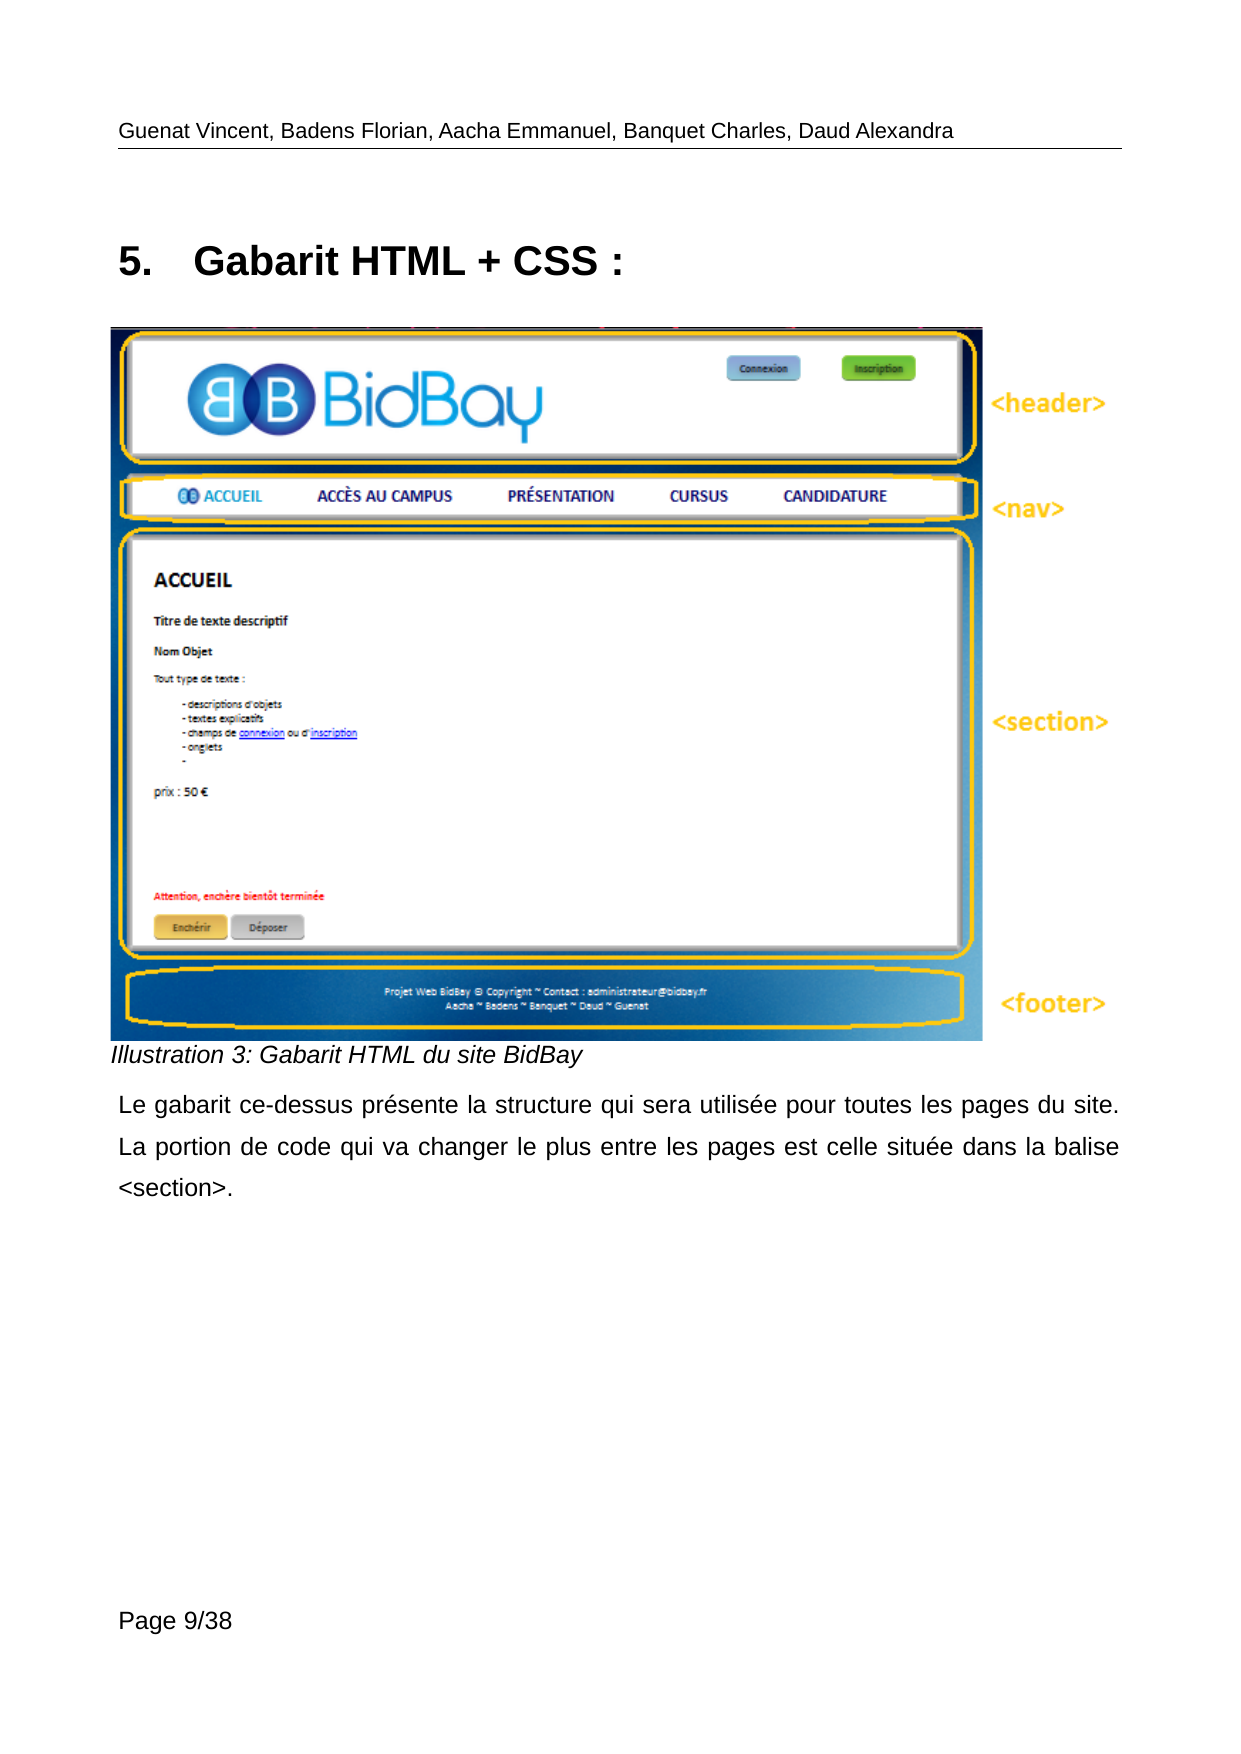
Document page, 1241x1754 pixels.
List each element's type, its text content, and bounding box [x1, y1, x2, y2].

picture [110, 327, 1115, 1041]
subtitle Gabarit HTML + CSS : [118, 236, 1122, 284]
text Illustration 3: Gabarit HTML du site BidBay [110, 1041, 1114, 1069]
text Le gabarit ce-dessus présente la structure qui sera utilisée pour toutes les pages du site. La portion de code qui va changer le plus entre les pages est celle située dans la balise <section>. [110, 315, 1122, 1205]
